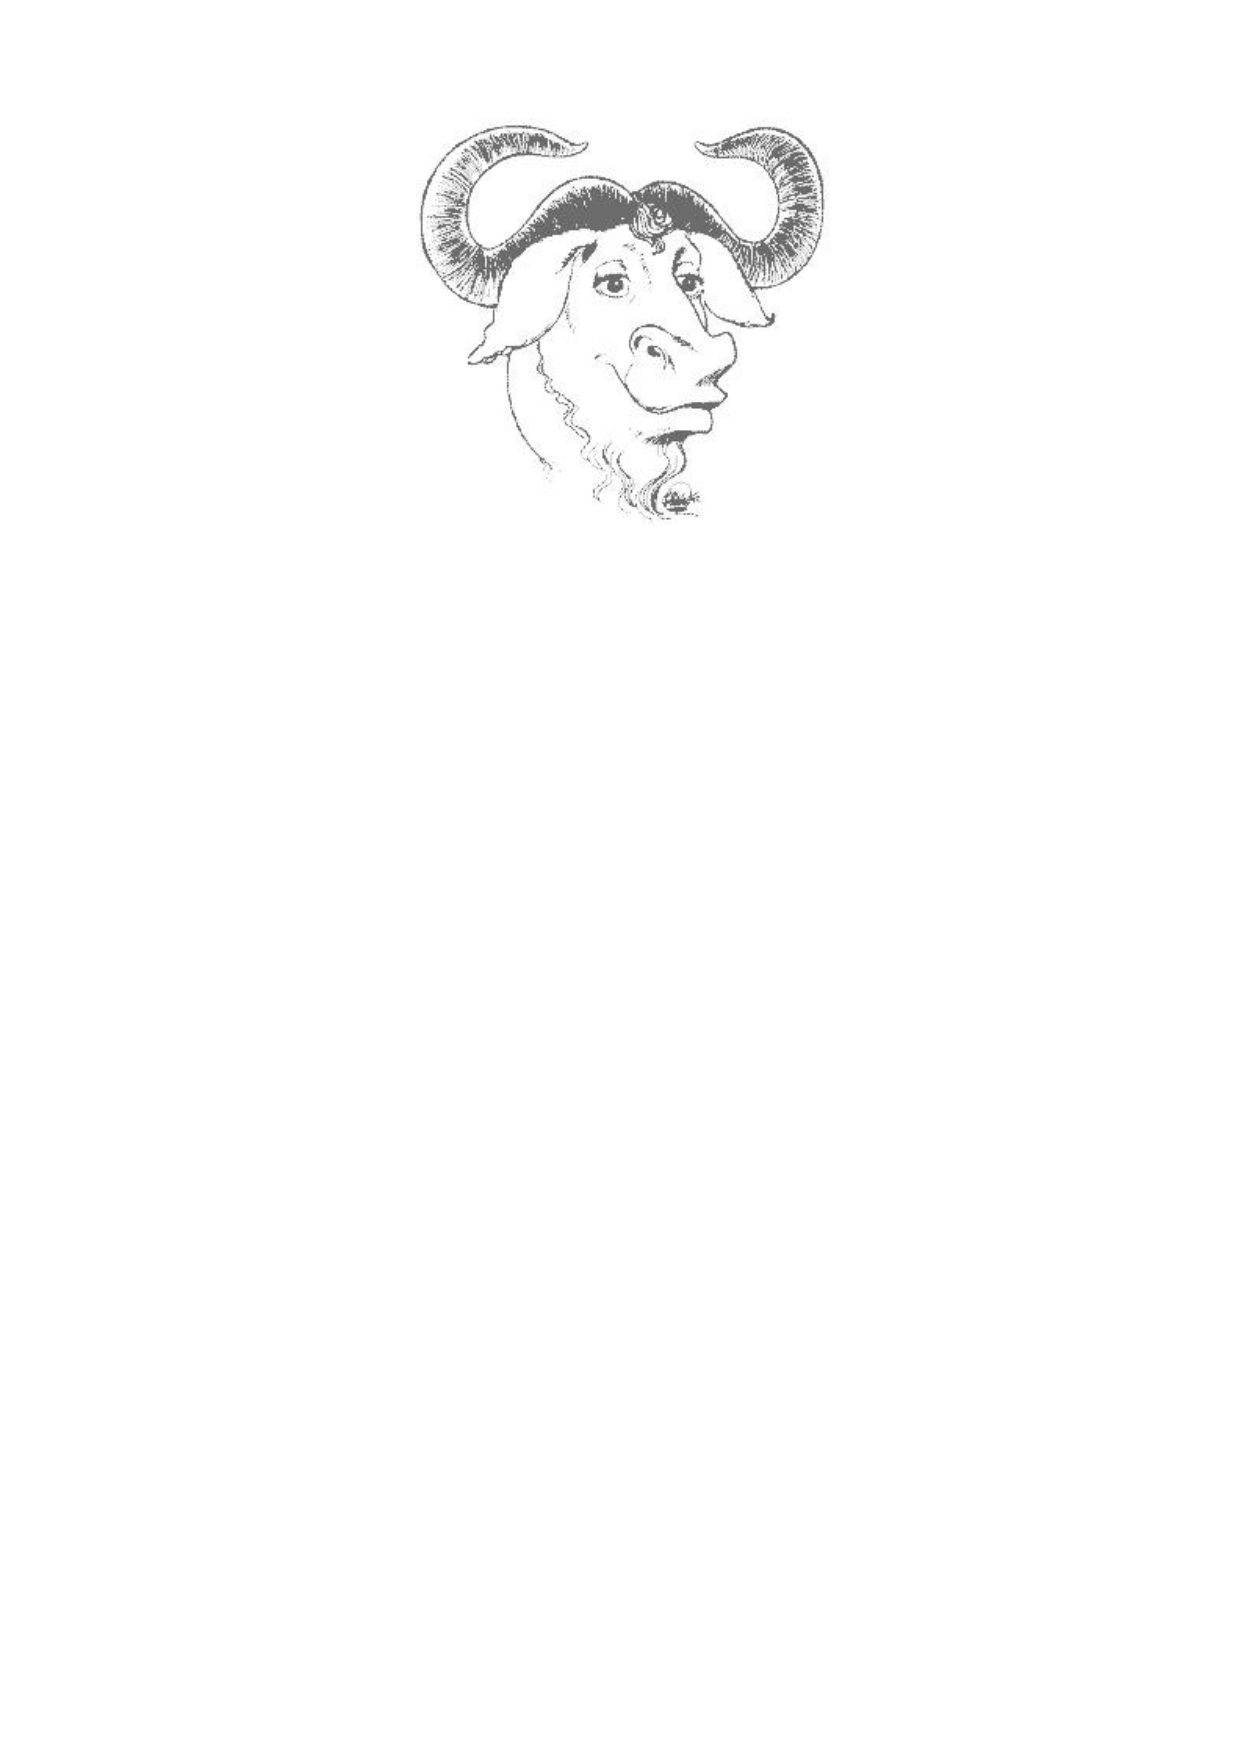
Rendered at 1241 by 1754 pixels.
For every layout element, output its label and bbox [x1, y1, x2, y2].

picture [404, 118, 836, 526]
